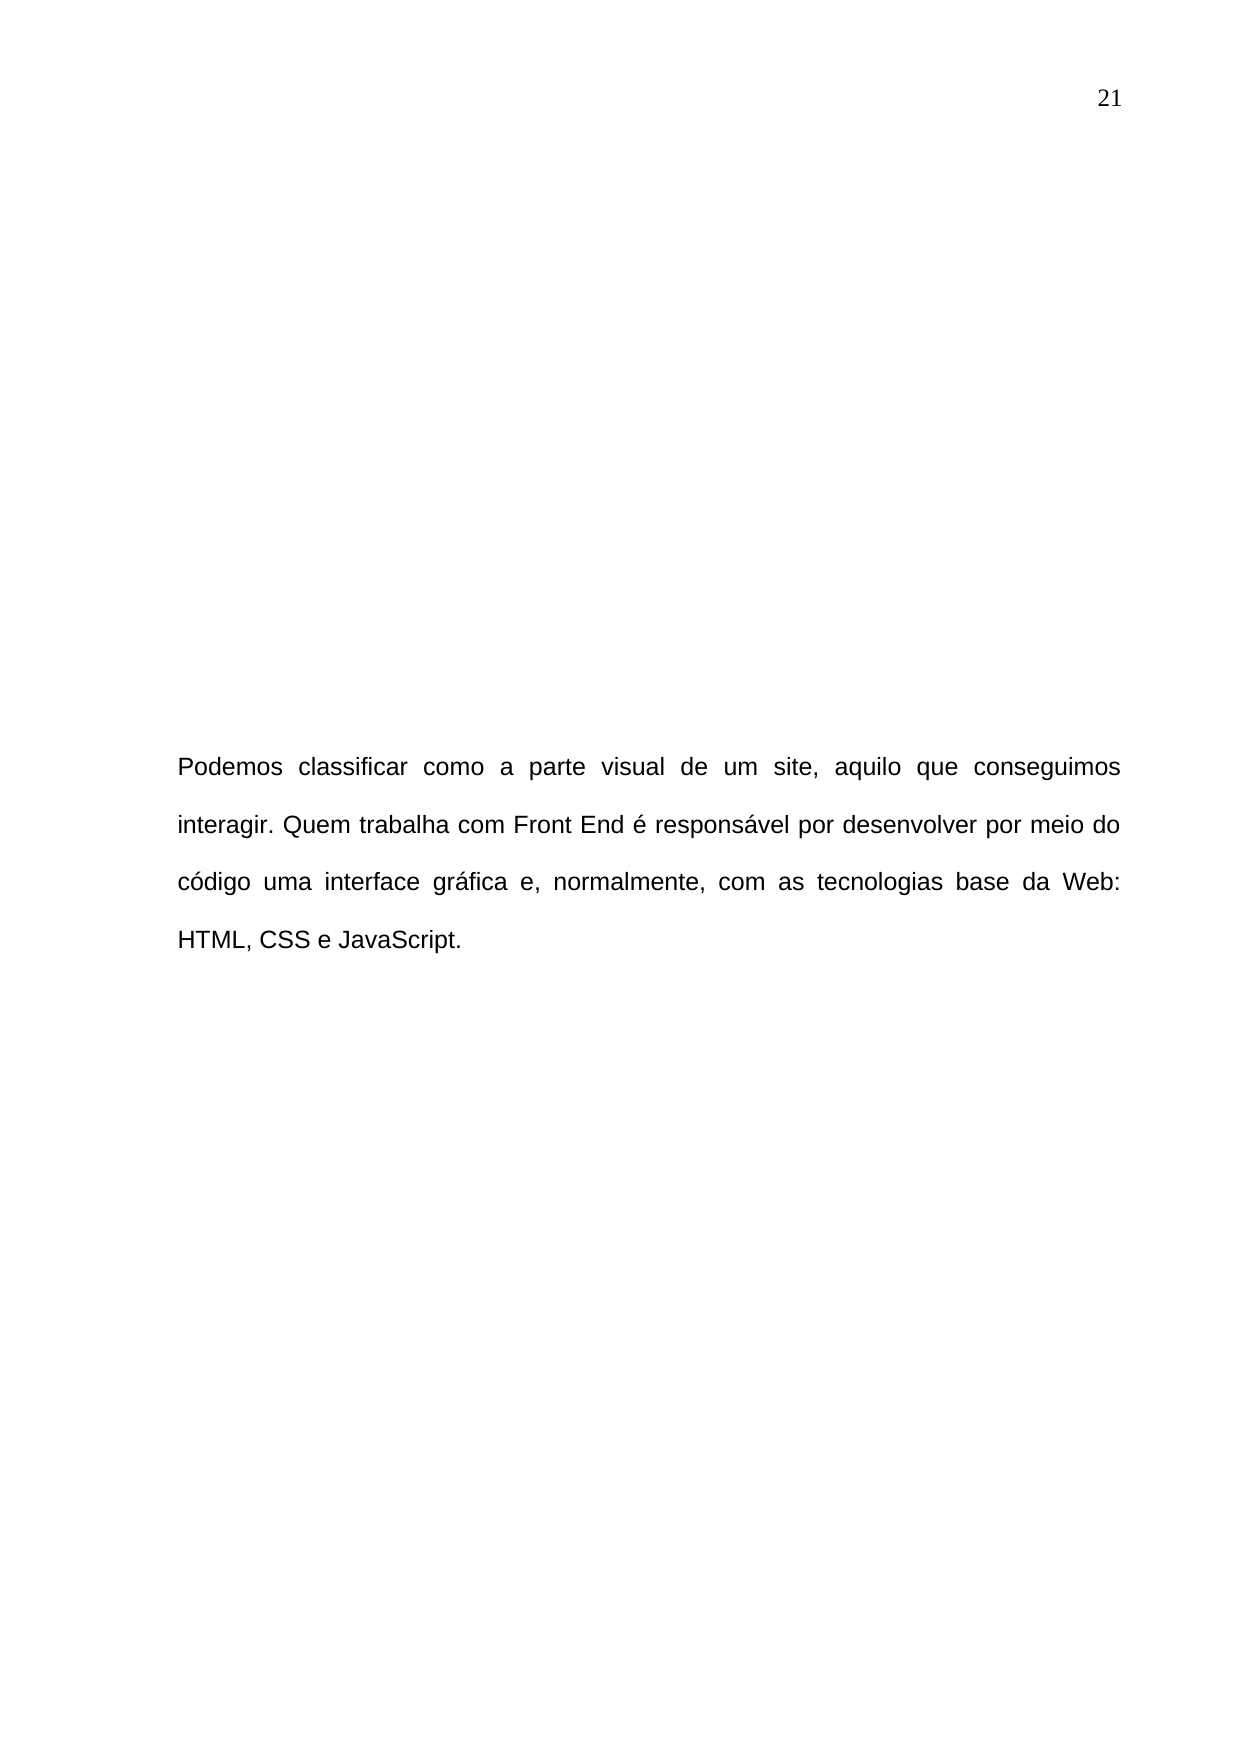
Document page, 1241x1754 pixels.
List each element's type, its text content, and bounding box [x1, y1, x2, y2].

text Podemos classificar como a parte visual de um site, aquilo que conseguimos interagir. Quem trabalha com Front End é responsável por desenvolver por meio do código uma interface gráfica e, normalmente, com as tecnologias base da Web: HTML, CSS e JavaScript. [177, 752, 1122, 953]
